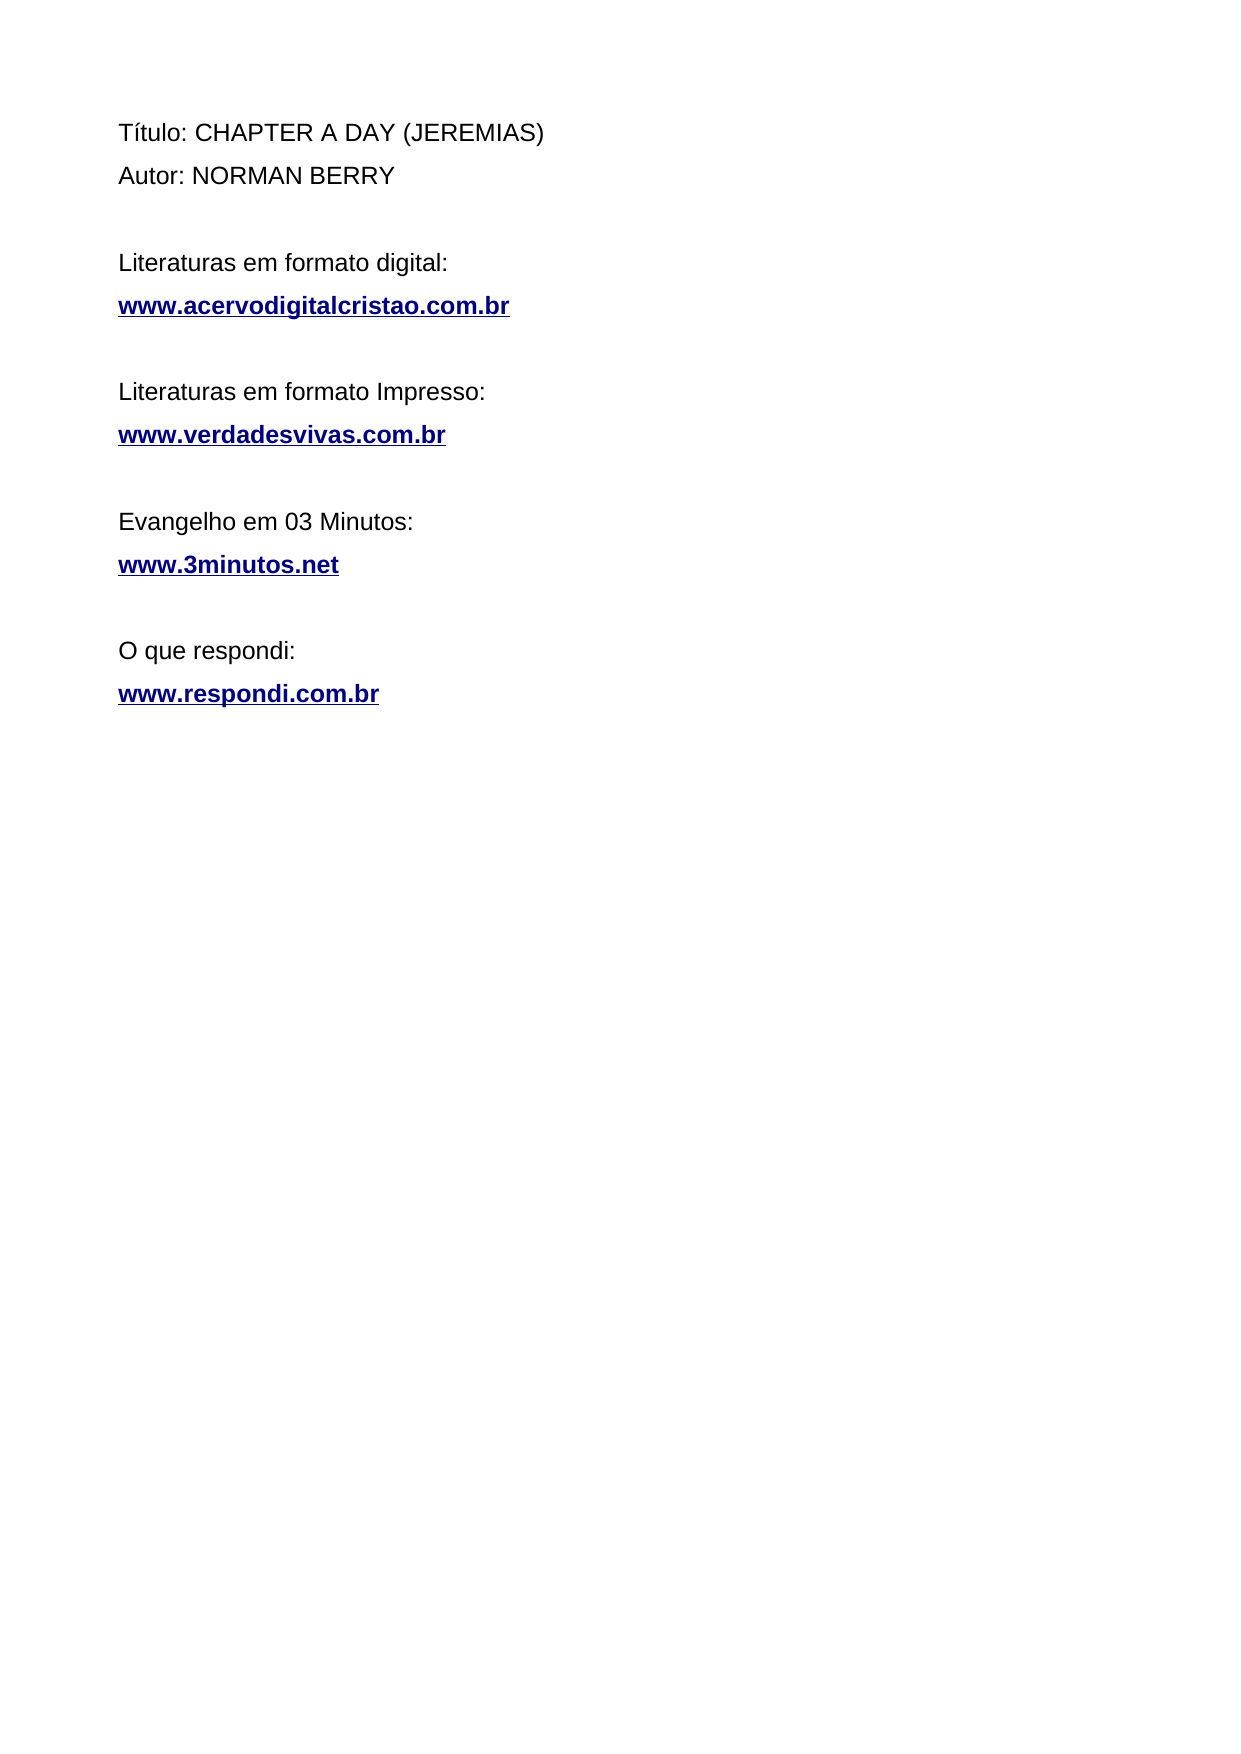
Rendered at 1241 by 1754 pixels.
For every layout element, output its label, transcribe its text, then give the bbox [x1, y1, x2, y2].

text Título: CHAPTER A DAY (JEREMIAS) Autor: NORMAN BERRY Literaturas em formato digital: www.acervodigitalcristao.com.br Literaturas em formato Impresso: www.verdadesvivas.com.br Evangelho em 03 Minutos: www.3minutos.net O que respondi: www.respondi.com.br [118, 118, 1122, 708]
